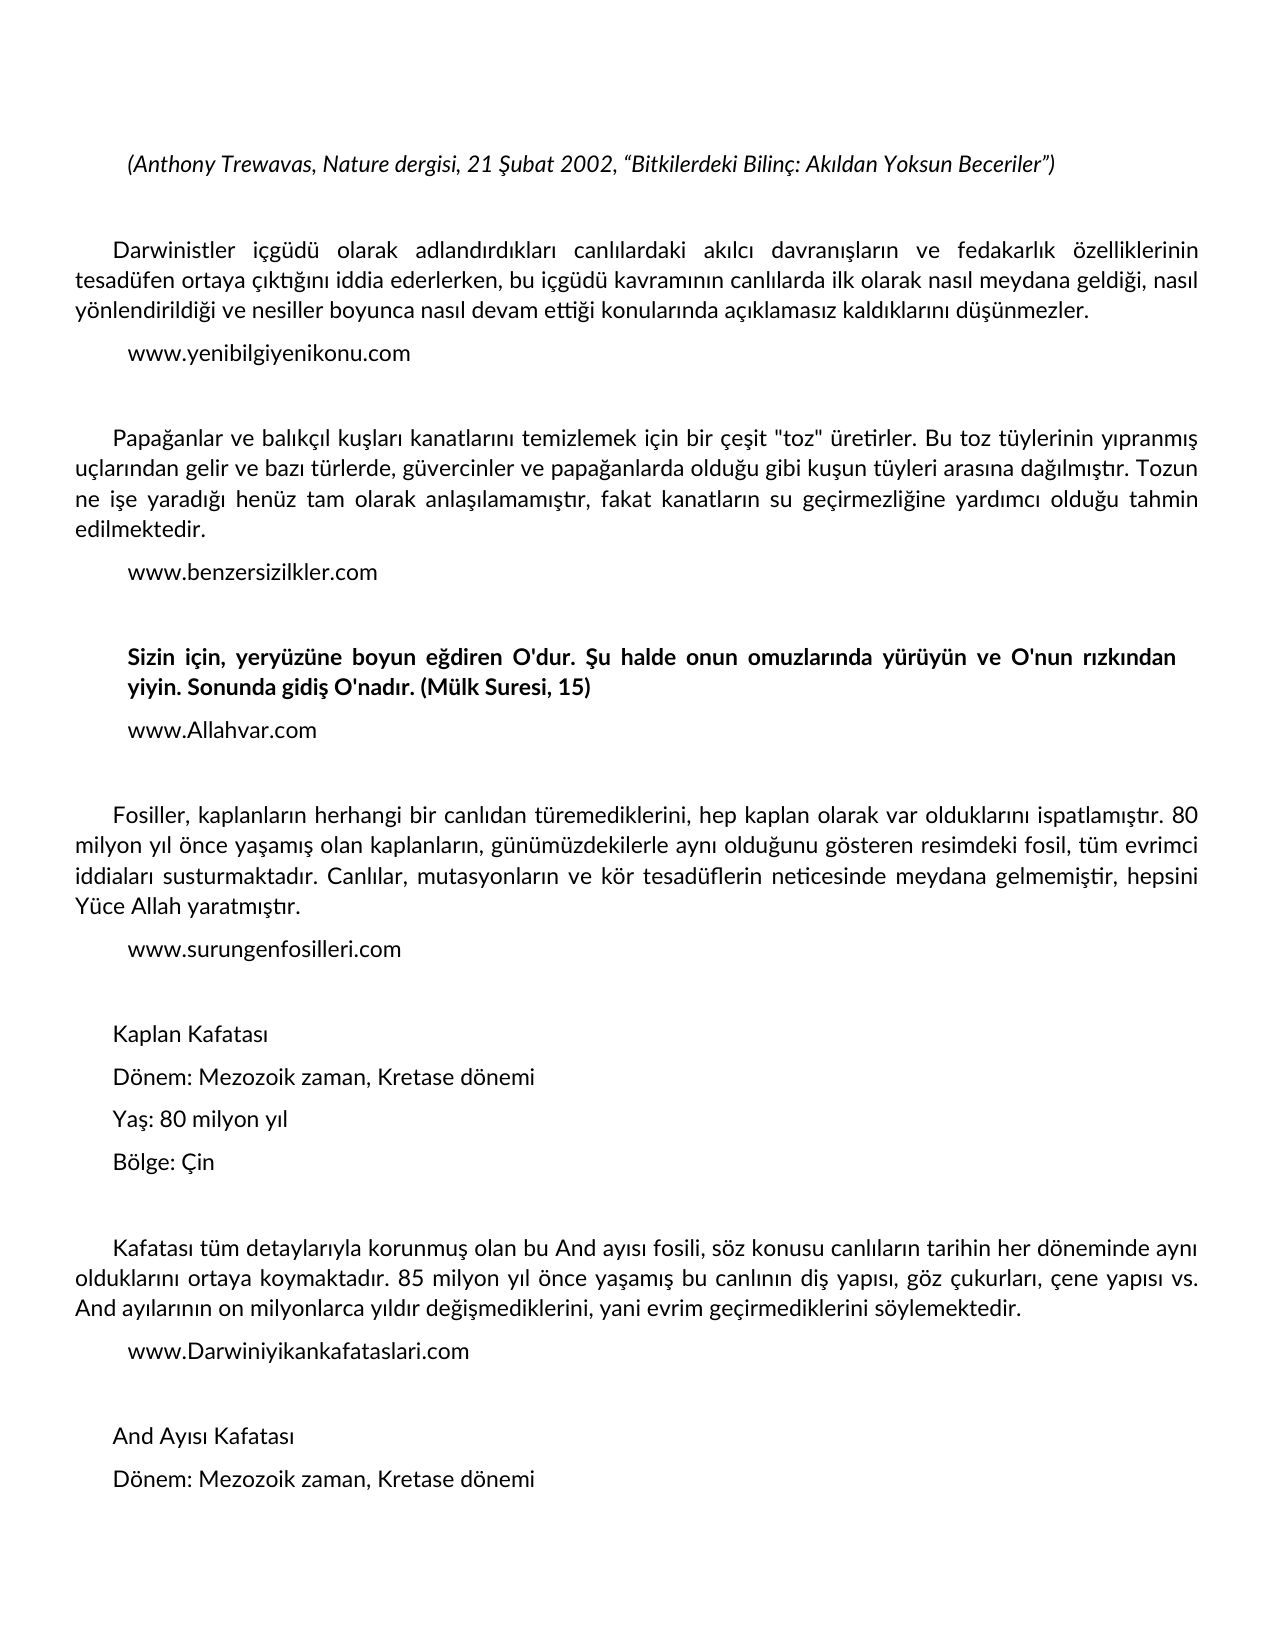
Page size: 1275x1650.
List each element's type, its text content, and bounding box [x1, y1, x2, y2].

text And Ayısı Kafatası [75, 1422, 1200, 1449]
text Kaplan Kafatası [75, 1020, 1200, 1047]
text Bölge: Çin [75, 1148, 1200, 1175]
text Papağanlar ve balıkçıl kuşları kanatlarını temizlemek için bir çeşit "toz" üretirler. Bu toz tüylerinin yıpranmış uçlarından gelir ve bazı türlerde, güvercinler ve papağanlarda olduğu gibi kuşun tüyleri arasına dağılmıştır. Tozun ne işe yaradığı henüz tam olarak anlaşılamamıştır, fakat kanatların su geçirmezliğine yardımcı olduğu tahmin edilmektedir. [75, 424, 1200, 542]
text Dönem: Mezozoik zaman, Kretase dönemi [75, 1464, 1200, 1492]
text Kafatası tüm detaylarıyla korunmuş olan bu And ayısı fosili, söz konusu canlıların tarihin her döneminde aynı olduklarını ortaya koymaktadır. 85 milyon yıl önce yaşamış bu canlının diş yapısı, göz çukurları, çene yapısı vs. And ayılarının on milyonlarca yıldır değişmediklerini, yani evrim geçirmediklerini söylemektedir. [75, 1233, 1200, 1321]
text Sizin için, yeryüzüne boyun eğdiren O'dur. Şu halde onun omuzlarında yürüyün ve O'nun rızkından yiyin. Sonunda gidiş O'nadır. (Mülk Suresi, 15) [127, 643, 1177, 700]
text www.surungenfosilleri.com [127, 934, 1177, 962]
text Yaş: 80 milyon yıl [75, 1105, 1200, 1133]
text (Anthony Trewavas, Nature dergisi, 21 Şubat 2002, “Bitkilerdeki Bilinç: Akıldan Yoksun Beceriler”) [127, 150, 1177, 177]
text www.benzersizilkler.com [127, 557, 1177, 585]
text Dönem: Mezozoik zaman, Kretase dönemi [75, 1062, 1200, 1090]
text Darwinistler içgüdü olarak adlandırdıkları canlılardaki akılcı davranışların ve fedakarlık özelliklerinin tesadüfen ortaya çıktığını iddia ederlerken, bu içgüdü kavramının canlılarda ilk olarak nasıl meydana geldiği, nasıl yönlendirildiği ve nesiller boyunca nasıl devam ettiği konularında açıklamasız kaldıklarını düşünmezler. [75, 235, 1200, 323]
text www.Darwiniyikankafataslari.com [127, 1336, 1177, 1364]
text www.yenibilgiyenikonu.com [127, 338, 1177, 366]
text www.Allahvar.com [127, 716, 1177, 743]
text Fosiller, kaplanların herhangi bir canlıdan türemediklerini, hep kaplan olarak var olduklarını ispatlamıştır. 80 milyon yıl önce yaşamış olan kaplanların, günümüzdekilerle aynı olduğunu gösteren resimdeki fosil, tüm evrimci iddiaları susturmaktadır. Canlılar, mutasyonların ve kör tesadüflerin neticesinde meydana gelmemiştir, hepsini Yüce Allah yaratmıştır. [75, 801, 1200, 919]
